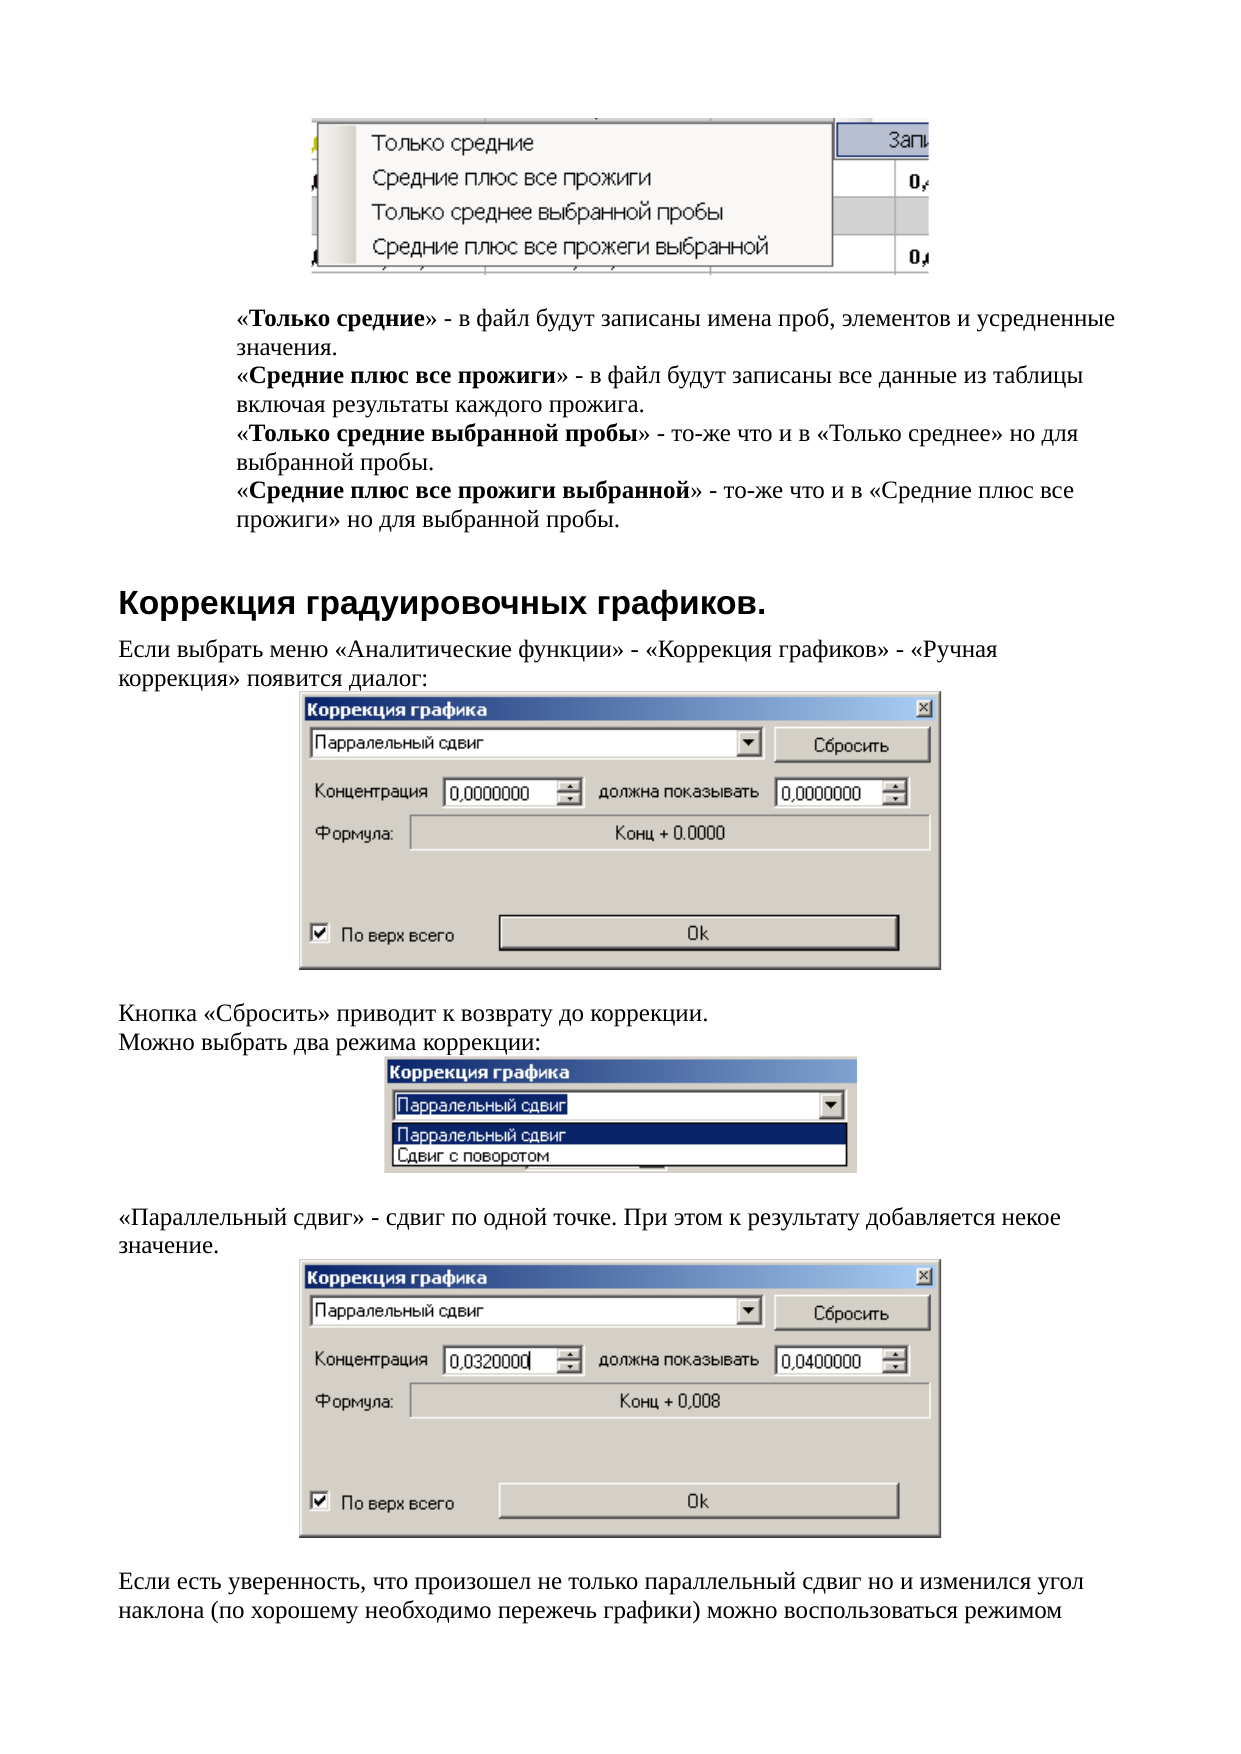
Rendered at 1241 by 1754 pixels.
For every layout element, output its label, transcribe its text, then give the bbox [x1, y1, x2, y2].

text Можно выбрать два режима коррекции: [118, 1027, 1122, 1056]
text Кнопка «Сбросить» приводит к возврату до коррекции. [118, 998, 1122, 1027]
picture [311, 118, 929, 275]
text «Средние плюс все прожиги выбранной» - то-же что и в «Средние плюс все прожиги» но для выбранной пробы. [236, 476, 1122, 533]
text «Параллельный сдвиг» - сдвиг по одной точке. При этом к результату добавляется некое значение. [118, 1202, 1122, 1259]
subtitle Коррекция градуировочных графиков. [118, 583, 1122, 621]
text «Средние плюс все прожиги» - в файл будут записаны все данные из таблицы включая результаты каждого прожига. [236, 361, 1122, 418]
text Если есть уверенность, что произошел не только параллельный сдвиг но и изменился угол наклона (по хорошему необходимо пережечь графики) можно воспользоваться режимом [118, 1566, 1122, 1623]
text «Только средние» - в файл будут записаны имена проб, элементов и усредненные значения. [236, 303, 1122, 361]
picture [299, 691, 942, 970]
text «Только средние выбранной пробы» - то-же что и в «Только среднее» но для выбранной пробы. [236, 418, 1122, 476]
picture [299, 1259, 942, 1538]
text Если выбрать меню «Аналитические функции» - «Коррекция графиков» - «Ручная коррекция» появится диалог: [118, 634, 1122, 691]
picture [383, 1055, 857, 1173]
